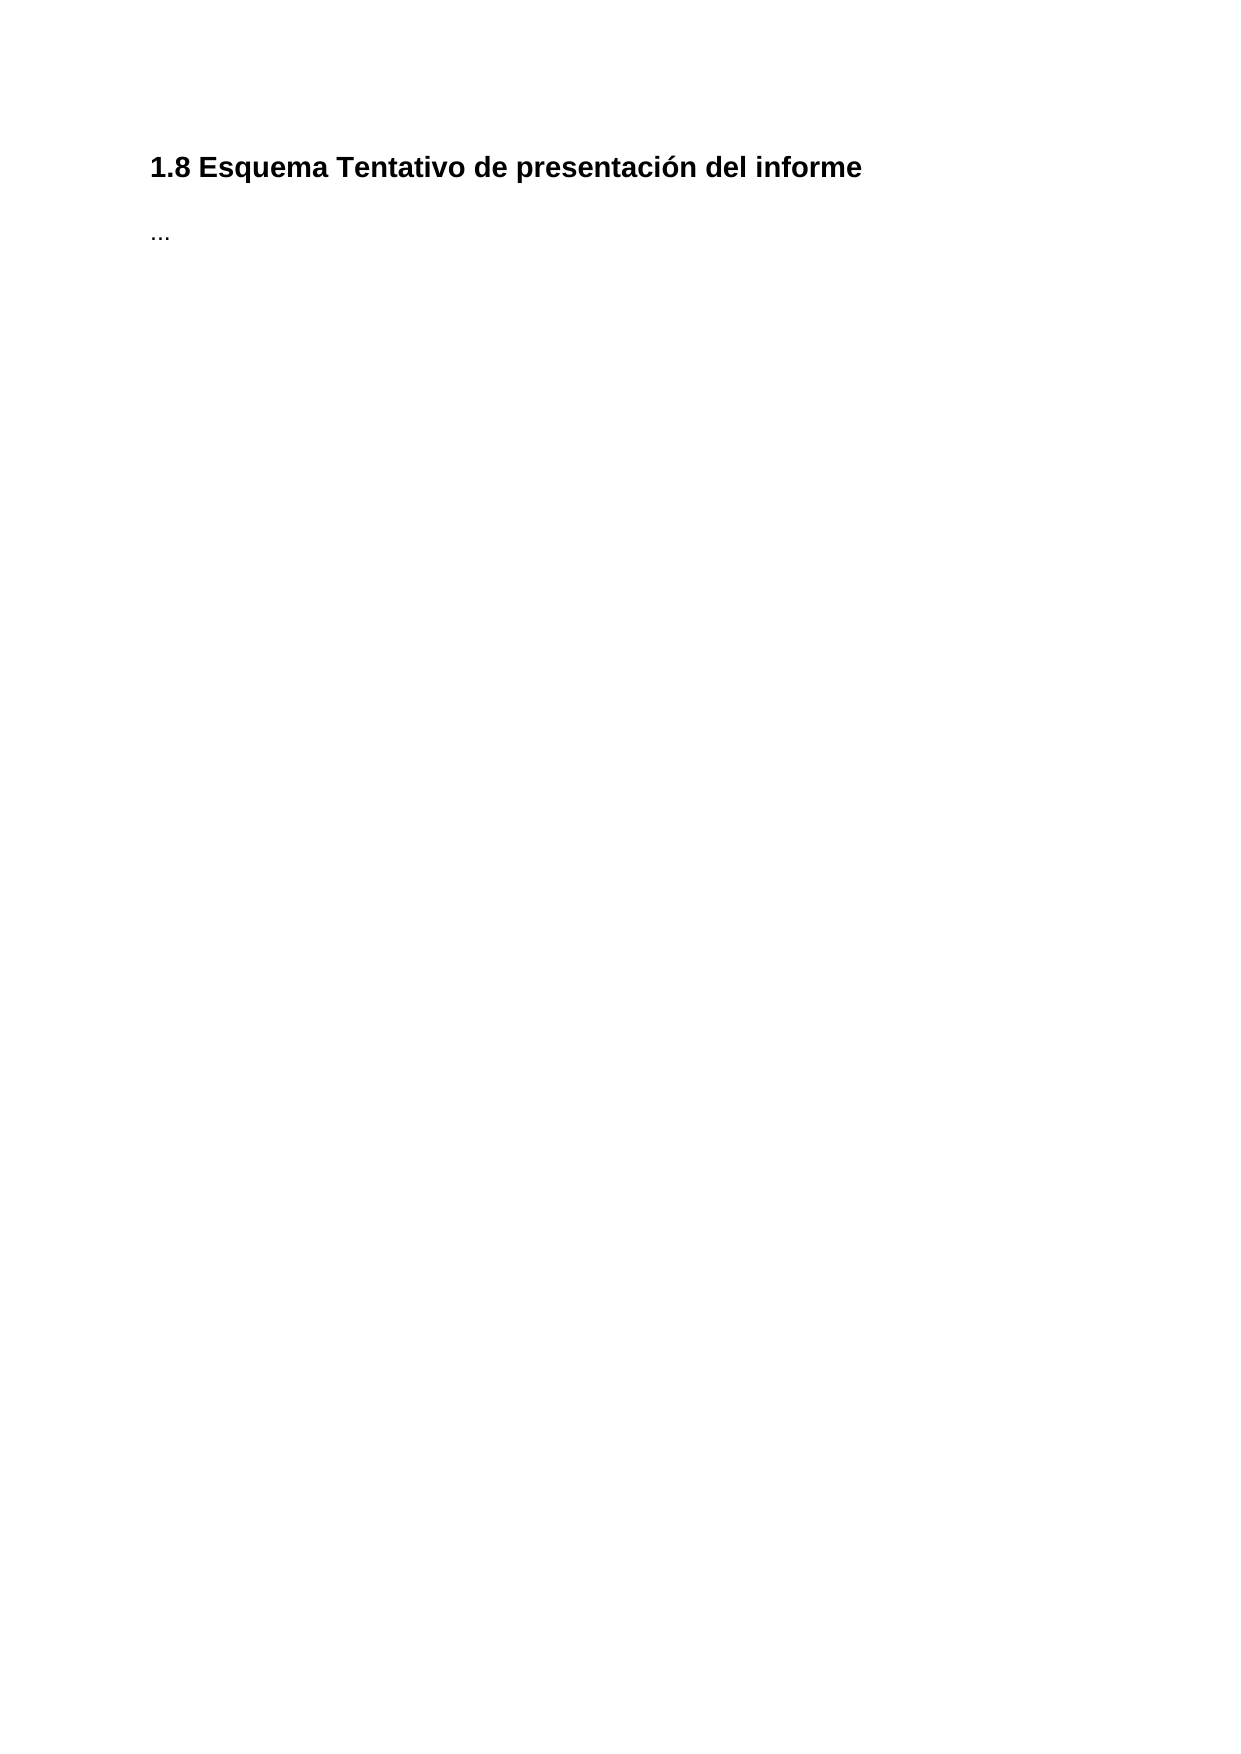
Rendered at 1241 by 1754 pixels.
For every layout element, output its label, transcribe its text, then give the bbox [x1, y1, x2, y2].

text ... [150, 217, 1090, 246]
text 1.8 Esquema Tentativo de presentación del informe [150, 150, 1090, 183]
